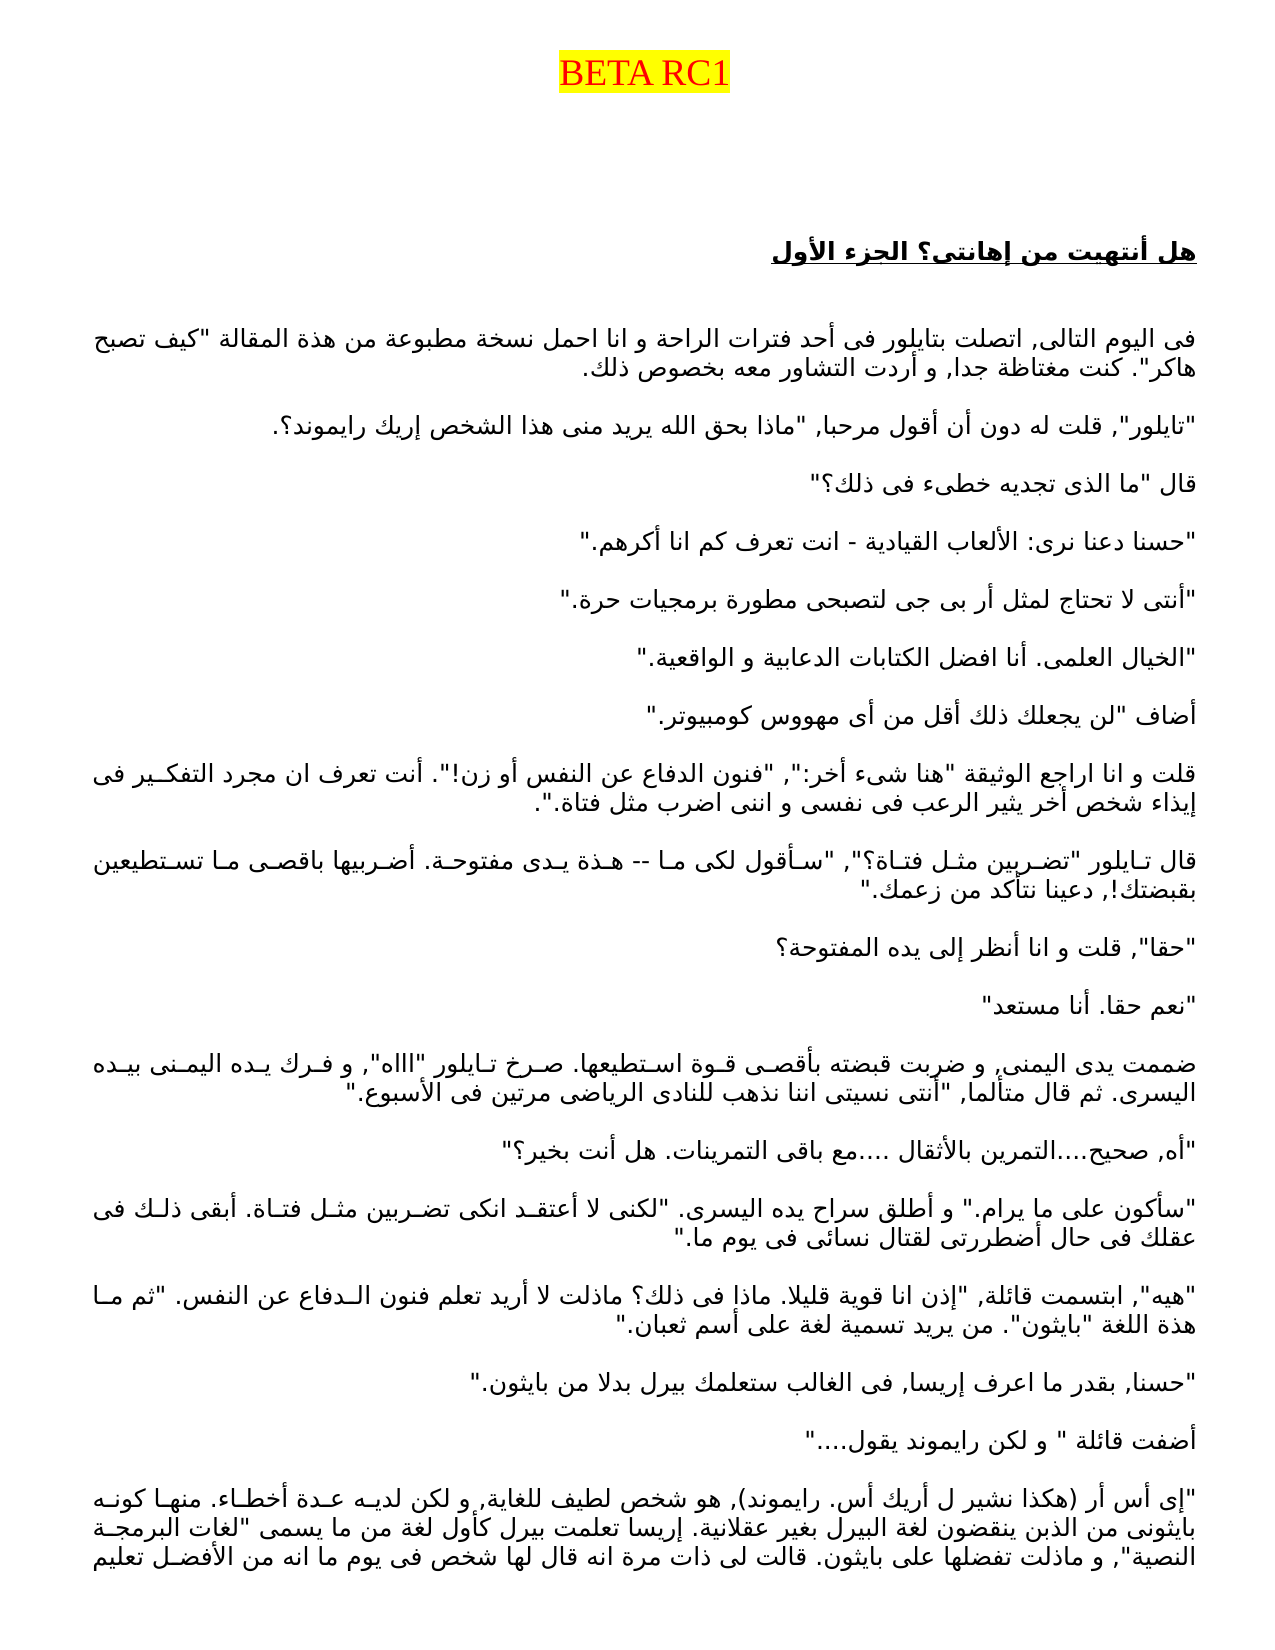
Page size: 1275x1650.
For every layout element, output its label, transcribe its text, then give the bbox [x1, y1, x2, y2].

text "نعم حقا. أنا مستعد" [92, 991, 1197, 1020]
text قال "ما الذى تجديه خطىء فى ذلك؟" [92, 469, 1197, 498]
text "تايلور", قلت له دون أن أقول مرحبا, "ماذا بحق الله يريد منى هذا الشخص إريك رايموند؟. [92, 411, 1197, 441]
text "أنتى لا تحتاج لمثل أر بى جى لتصبحى مطورة برمجيات حرة." [92, 585, 1197, 614]
text "أه, صحيح....التمرين بالأثقال ....مع باقى التمرينات. هل أنت بخير؟" [92, 1136, 1197, 1165]
text قلت و انا اراجع الوثيقة "هنا شىء أخر:", "فنون الدفاع عن النفس أو زن!". أنت تعرف ان مجرد التفكير فى إيذاء شخص أخر يثير الرعب فى نفسى و اننى اضرب مثل فتاة.". [92, 759, 1197, 817]
text فى اليوم التالى, اتصلت بتايلور فى أحد فترات الراحة و انا احمل نسخة مطبوعة من هذة المقالة "كيف تصبح هاكر". كنت مغتاظة جدا, و أردت التشاور معه بخصوص ذلك. [92, 324, 1197, 383]
text قال تايلور "تضربين مثل فتاة؟", "سأقول لكى ما -- هذة يدى مفتوحة. أضربيها باقصى ما تستطيعين بقبضتك!, دعينا نتأكد من زعمك." [92, 846, 1197, 904]
text "حسنا, بقدر ما اعرف إريسا, فى الغالب ستعلمك بيرل بدلا من بايثون." [92, 1368, 1197, 1397]
text "هيه", ابتسمت قائلة, "إذن انا قوية قليلا. ماذا فى ذلك؟ ماذلت لا أريد تعلم فنون الدفاع عن النفس. "ثم ما هذة اللغة "بايثون". من يريد تسمية لغة على أسم ثعبان." [92, 1281, 1197, 1339]
text أضاف "لن يجعلك ذلك أقل من أى مهووس كومبيوتر." [92, 701, 1197, 730]
text هل أنتهيت من إهانتى؟ الجزء الأول [92, 238, 1197, 267]
text "إى أس أر (هكذا نشير ل أريك أس. رايموند), هو شخص لطيف للغاية, و لكن لديه عدة أخطاء. منها كونه بايثونى من الذبن ينقضون لغة البيرل بغير عقلانية. إريسا تعلمت بيرل كأول لغة من ما يسمى "لغات البرمجة النصية", و ماذلت تفضلها على بايثون. قالت لى ذات مرة انه قال لها شخص فى يوم ما انه من الأفضل تعليم الناس بيرل فى البداية, لأنها اللغة التى ستمكنهم من التعبير عن أنفسهم فيها". [92, 1484, 1197, 1571]
text ضممت يدى اليمنى, و ضربت قبضته بأقصى قوة استطيعها. صرخ تايلور "اااه", و فرك يده اليمنى بيده اليسرى. ثم قال متألما, "أنتى نسيتى اننا نذهب للنادى الرياضى مرتين فى الأسبوع." [92, 1049, 1197, 1107]
text "الخيال العلمى. أنا افضل الكتابات الدعابية و الواقعية." [92, 643, 1197, 672]
text "حسنا دعنا نرى: الألعاب القيادية - انت تعرف كم انا أكرهم." [92, 527, 1197, 556]
text "حقا", قلت و انا أنظر إلى يده المفتوحة؟ [92, 933, 1197, 962]
text أضفت قائلة " و لكن رايموند يقول...." [92, 1426, 1197, 1455]
text "سأكون على ما يرام." و أطلق سراح يده اليسرى. "لكنى لا أعتقد انكى تضربين مثل فتاة. أبقى ذلك فى عقلك فى حال أضطررتى لقتال نسائى فى يوم ما." [92, 1194, 1197, 1252]
